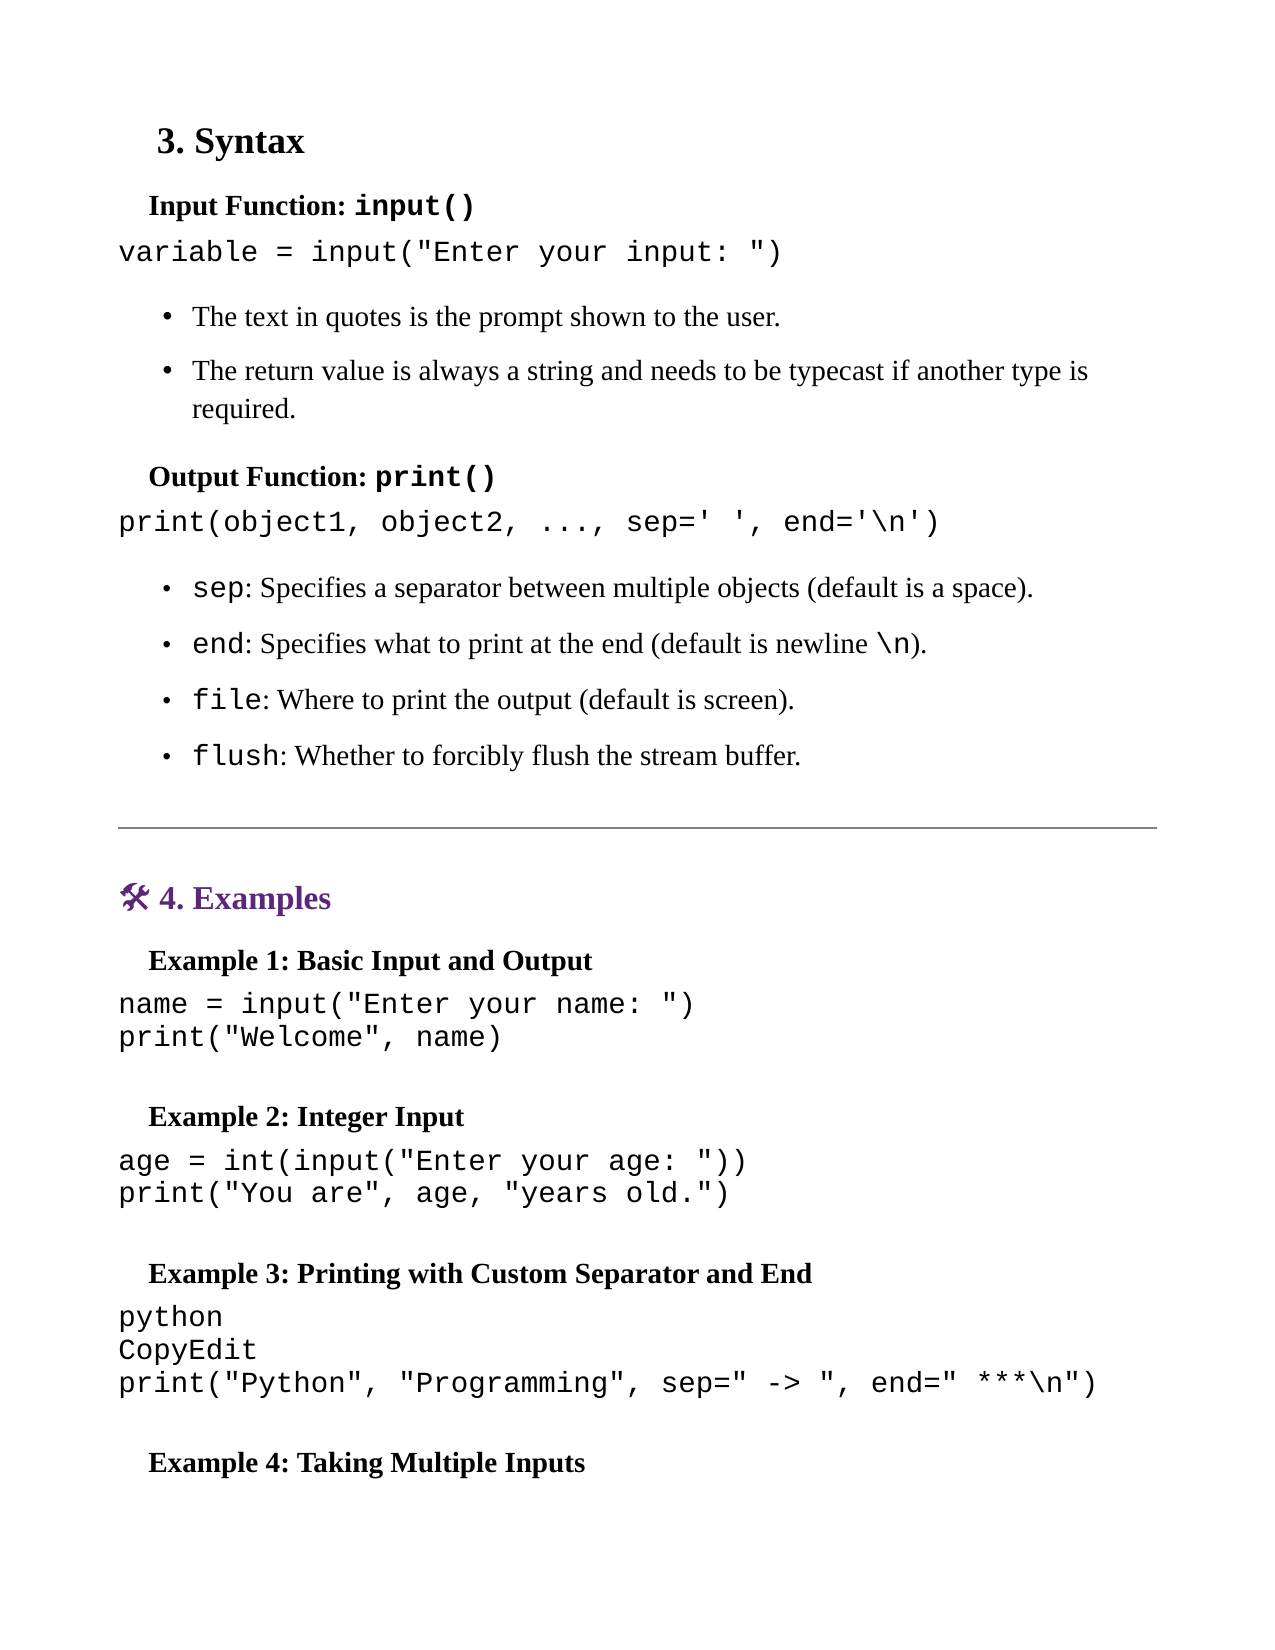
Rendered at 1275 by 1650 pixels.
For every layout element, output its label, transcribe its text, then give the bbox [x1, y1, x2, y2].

text print(object1, object2, ..., sep=' ', end='\n') [118, 507, 1157, 541]
subtitle ✅ Example 4: Taking Multiple Inputs [118, 1445, 1157, 1478]
subtitle ✅ Example 3: Printing with Custom Separator and End [118, 1256, 1157, 1289]
subtitle ✅ Example 1: Basic Input and Output [118, 943, 1157, 977]
list The return value is always a string and needs to be typecast if another type is required. [162, 353, 1157, 425]
text print("You are", age, "years old.") [118, 1179, 1157, 1212]
text CopyEdit [118, 1335, 1157, 1368]
text print("Welcome", name) [118, 1022, 1157, 1056]
text name = input("Enter your name: ") [118, 989, 1157, 1022]
subtitle 🛠️ 4. Examples [118, 878, 1157, 916]
text print("Python", "Programming", sep=" -> ", end=" ***\n") [118, 1368, 1157, 1401]
list end: Specifies what to print at the end (default is newline \n). [162, 626, 1157, 662]
subtitle ✅ Example 2: Integer Input [118, 1099, 1157, 1133]
list file: Where to print the output (default is screen). [162, 682, 1157, 718]
list sep: Specifies a separator between multiple objects (default is a space). [162, 570, 1157, 606]
subtitle 🧾 3. Syntax [118, 118, 1157, 161]
subtitle 🔹 Output Function: print() [118, 459, 1157, 495]
text age = int(input("Enter your age: ")) [118, 1146, 1157, 1179]
text python [118, 1302, 1157, 1335]
text variable = input("Enter your input: ") [118, 237, 1157, 270]
list The text in quotes is the prompt shown to the user. [162, 299, 1157, 333]
list flush: Whether to forcibly flush the stream buffer. [162, 738, 1157, 774]
subtitle 🔹 Input Function: input() [118, 188, 1157, 224]
